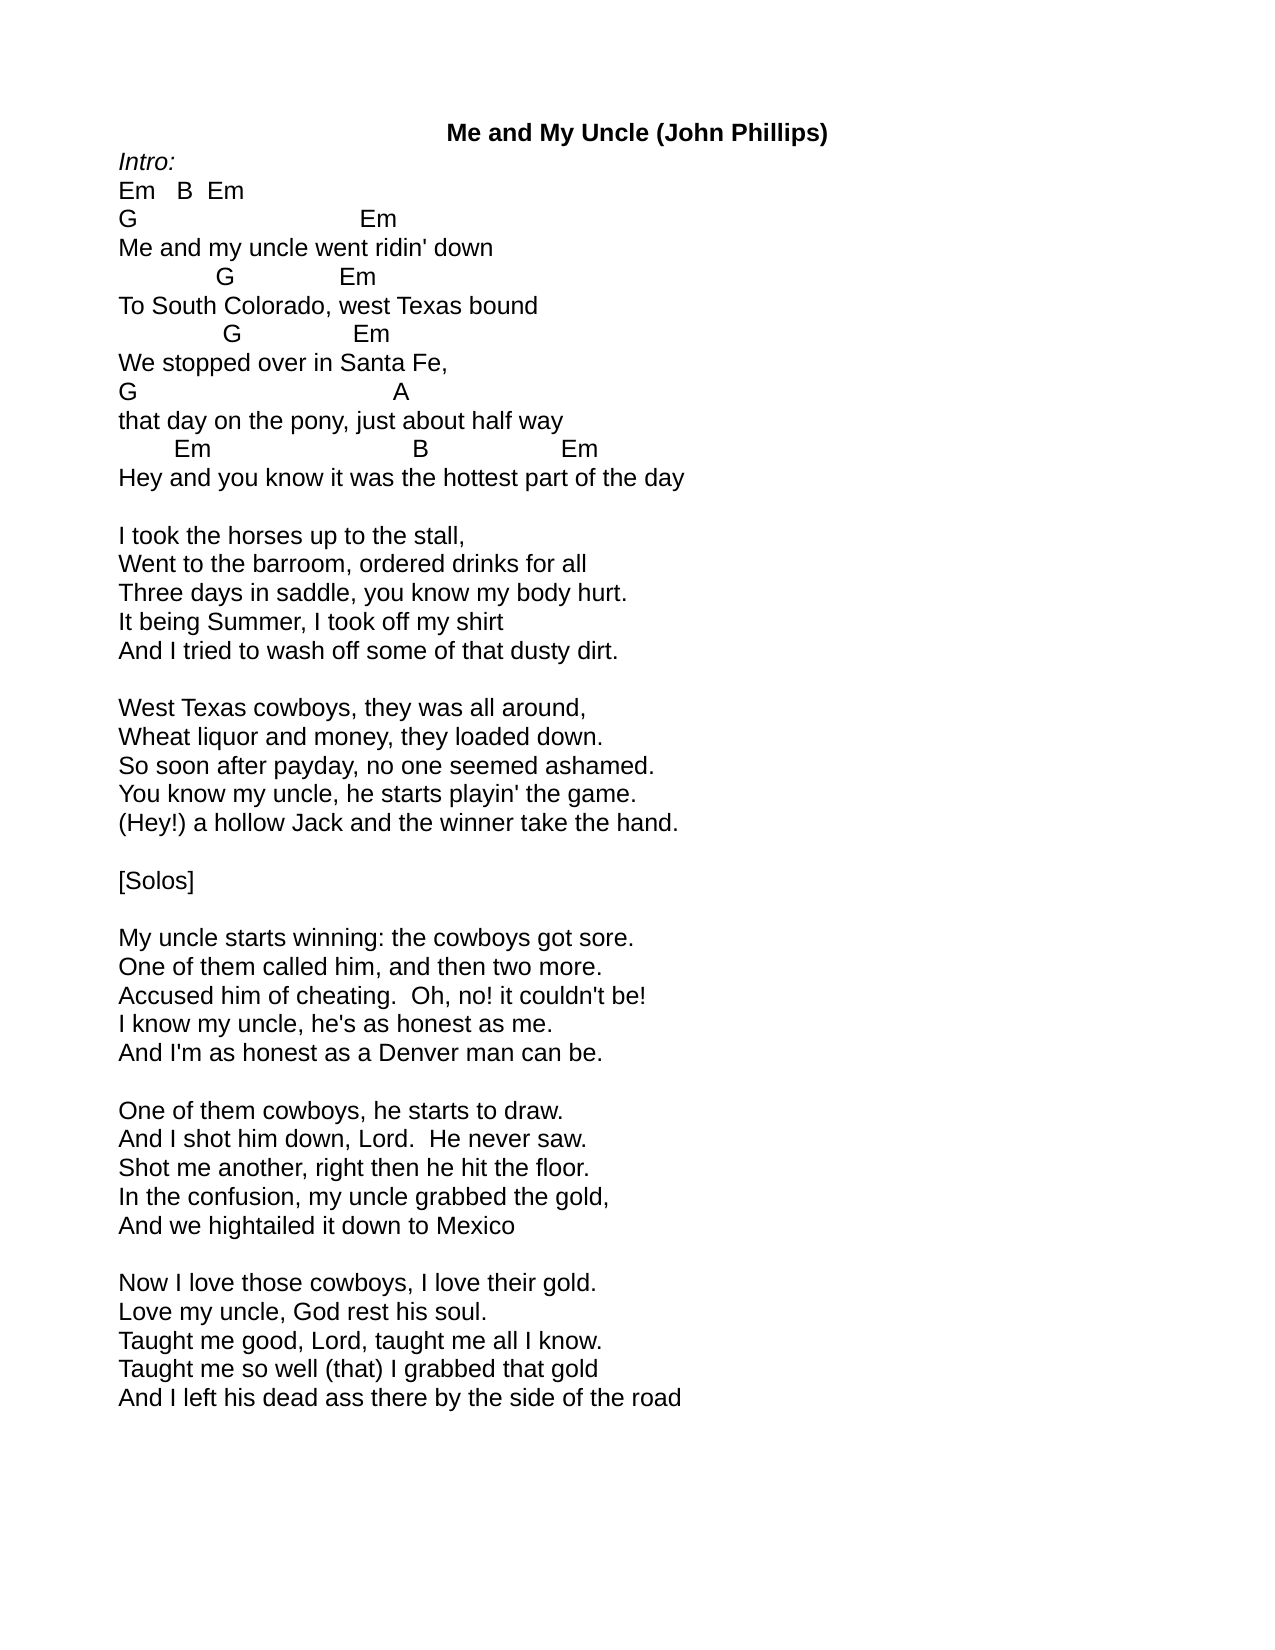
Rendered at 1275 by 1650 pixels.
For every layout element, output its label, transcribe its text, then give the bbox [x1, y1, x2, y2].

text And I shot him down, Lord. He never saw. [118, 1124, 1157, 1153]
text Hey and you know it was the hottest part of the day [118, 463, 1157, 492]
text Now I love those cowboys, I love their gold. [118, 1268, 1157, 1297]
text G Em [118, 204, 1157, 233]
text One of them cowboys, he starts to draw. [118, 1096, 1157, 1124]
text In the confusion, my uncle grabbed the gold, [118, 1182, 1157, 1211]
text Shot me another, right then he hit the floor. [118, 1153, 1157, 1182]
text Taught me good, Lord, taught me all I know. [118, 1326, 1157, 1354]
text Intro: [118, 147, 1157, 176]
text I took the horses up to the stall, [118, 521, 1157, 549]
text Taught me so well (that) I grabbed that gold [118, 1354, 1157, 1383]
text And I left his dead ass there by the side of the road [118, 1383, 1157, 1412]
text that day on the pony, just about half way [118, 406, 1157, 434]
text You know my uncle, he starts playin' the game. [118, 779, 1157, 808]
text Em B Em [118, 434, 1157, 463]
text G A [118, 377, 1157, 406]
text Accused him of cheating. Oh, no! it couldn't be! [118, 981, 1157, 1009]
text I know my uncle, he's as honest as me. [118, 1009, 1157, 1038]
text Me and My Uncle (John Phillips) [118, 118, 1157, 147]
text Em B Em [118, 176, 1157, 204]
text And we hightailed it down to Mexico [118, 1211, 1157, 1239]
text Went to the barroom, ordered drinks for all [118, 549, 1157, 578]
text G Em [118, 319, 1157, 348]
text (Hey!) a hollow Jack and the winner take the hand. [118, 808, 1157, 837]
text Me and my uncle went ridin' down [118, 233, 1157, 262]
text My uncle starts winning: the cowboys got sore. [118, 923, 1157, 952]
text Wheat liquor and money, they loaded down. [118, 722, 1157, 751]
text One of them called him, and then two more. [118, 952, 1157, 981]
text Three days in saddle, you know my body hurt. [118, 578, 1157, 607]
text Love my uncle, God rest his soul. [118, 1297, 1157, 1326]
text [Solos] [118, 866, 1157, 894]
text And I'm as honest as a Denver man can be. [118, 1038, 1157, 1067]
text To South Colorado, west Texas bound [118, 291, 1157, 319]
text It being Summer, I took off my shirt [118, 607, 1157, 636]
text We stopped over in Santa Fe, [118, 348, 1157, 377]
text So soon after payday, no one seemed ashamed. [118, 751, 1157, 779]
text And I tried to wash off some of that dusty dirt. [118, 636, 1157, 664]
text West Texas cowboys, they was all around, [118, 693, 1157, 722]
text G Em [118, 262, 1157, 291]
